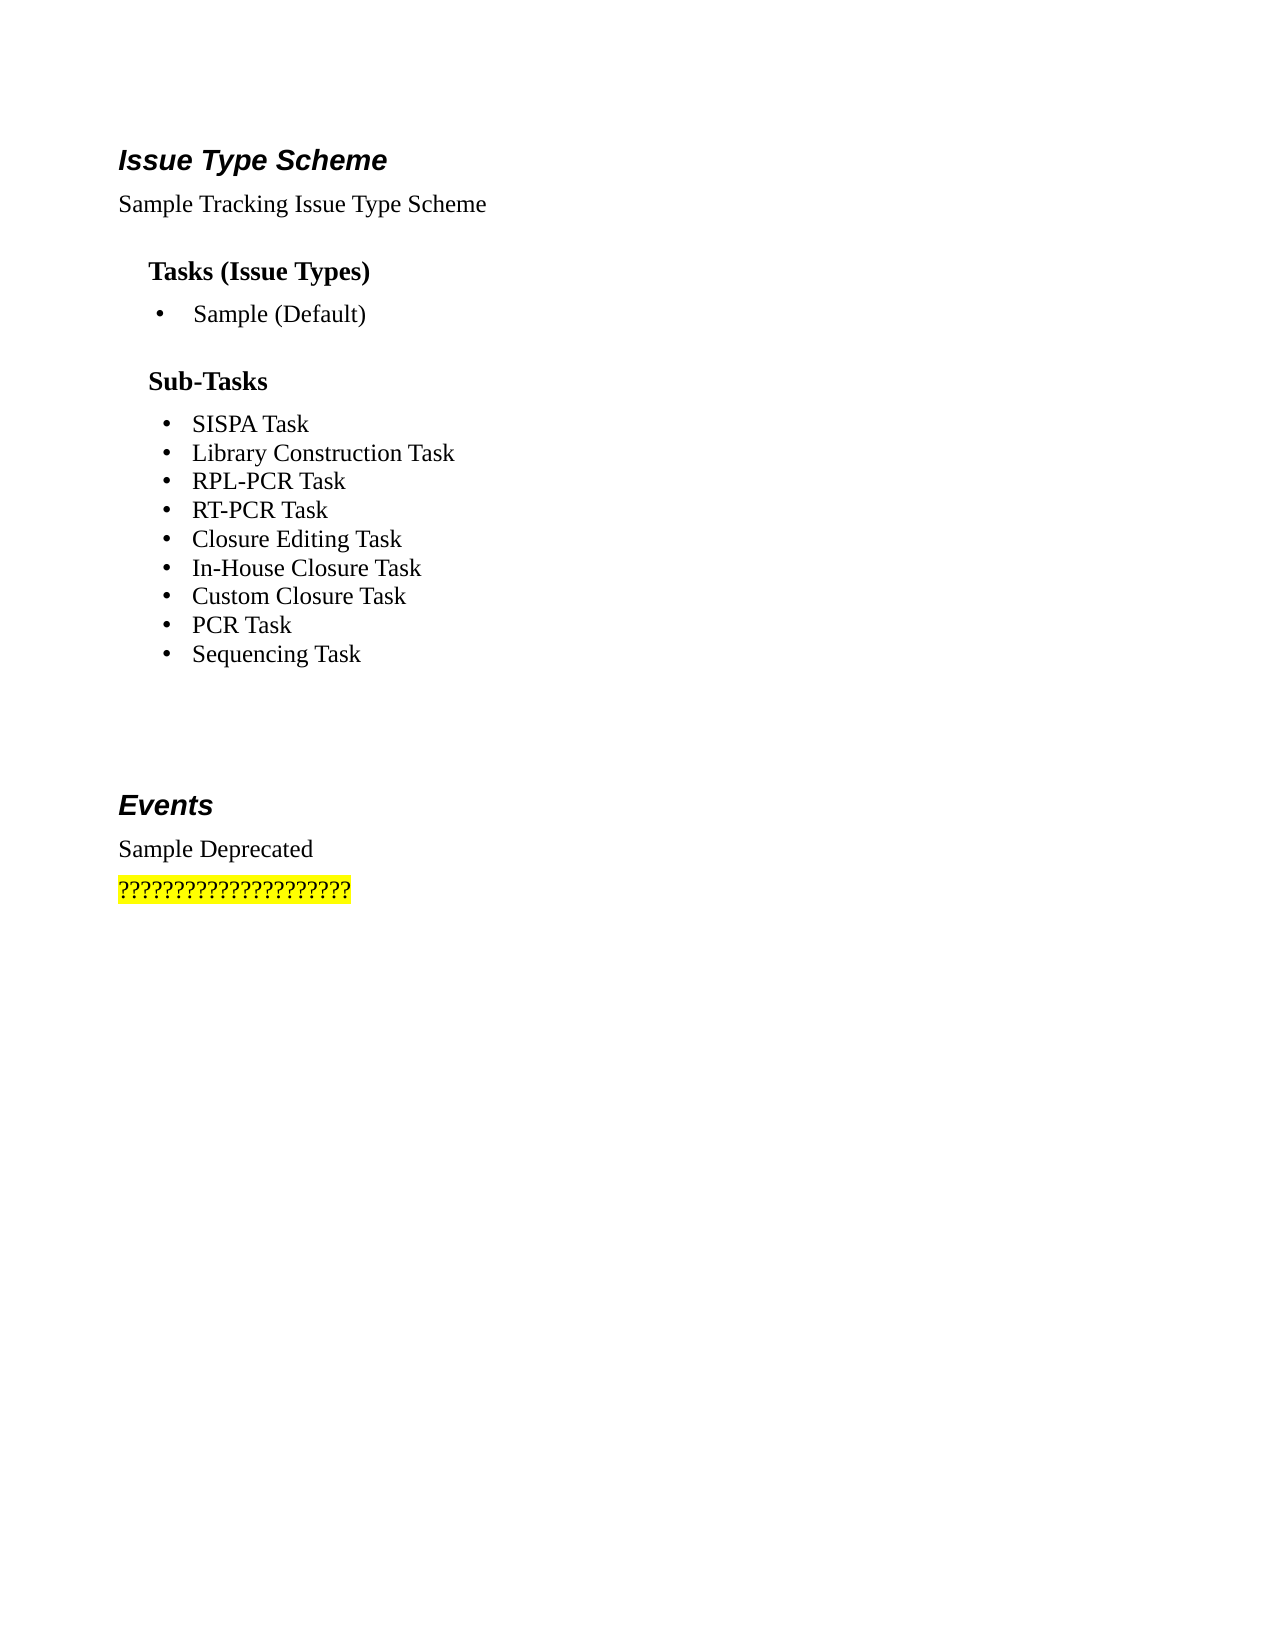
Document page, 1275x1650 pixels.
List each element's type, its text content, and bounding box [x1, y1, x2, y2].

list Library Construction Task [162, 438, 1157, 466]
list RPL-PCR Task [162, 466, 1157, 495]
text Sample Tracking Issue Type Scheme [118, 189, 1157, 218]
subtitle Sub-Tasks [148, 365, 1157, 396]
list SISPA Task [162, 409, 1157, 438]
subtitle Tasks (Issue Types) [148, 255, 1157, 287]
list In-House Closure Task [162, 553, 1157, 581]
list Closure Editing Task [162, 524, 1157, 553]
list Sample (Default) [156, 299, 1157, 328]
list Sequencing Task [162, 639, 1157, 668]
list Custom Closure Task [162, 581, 1157, 610]
text Sample Deprecated [118, 834, 1157, 862]
text ????????????????????? [118, 875, 1157, 904]
list RT-PCR Task [162, 495, 1157, 524]
subtitle Events [118, 788, 1157, 821]
list PCR Task [162, 610, 1157, 639]
subtitle Issue Type Scheme [118, 143, 1157, 177]
